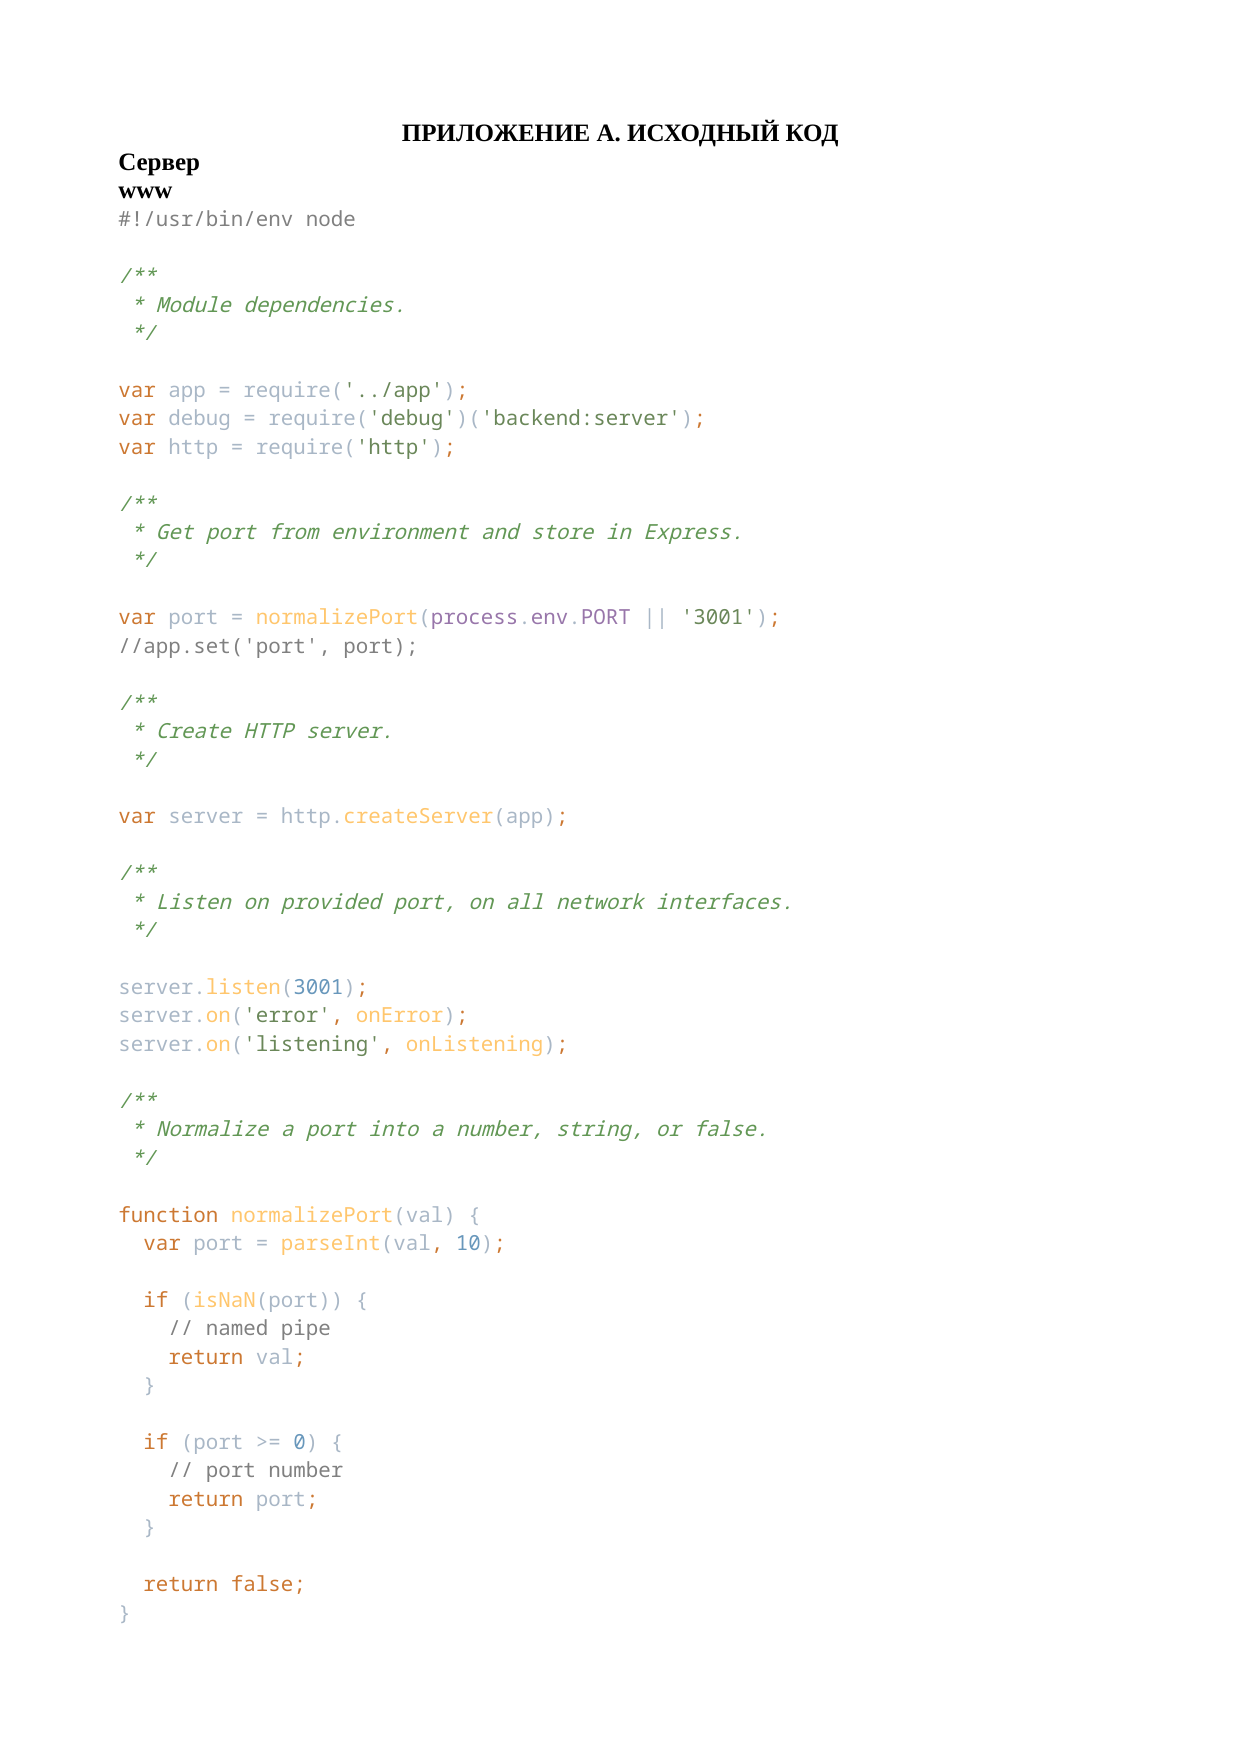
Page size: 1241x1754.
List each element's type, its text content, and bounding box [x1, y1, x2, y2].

text ПРИЛОЖЕНИЕ А. ИСХОДНЫЙ КОД [118, 118, 1122, 147]
text #!/usr/bin/env node /** * Module dependencies. */ var app = require('../app'); var debug = require('debug')('backend:server'); var http = require('http'); /** * Get port from environment and store in Express. */ var port = normalizePort(process.env.PORT || '3001'); //app.set('port', port); /** * Create HTTP server. */ var server = http.createServer(app); /** * Listen on provided port, on all network interfaces. */ server.listen(3001); server.on('error', onError); server.on('listening', onListening); /** * Normalize a port into a number, string, or false. */ function normalizePort(val) { var port = parseInt(val, 10); if (isNaN(port)) { // named pipe return val; } if (port >= 0) { // port number return port; } return false; } [118, 204, 1122, 1626]
text Сервер [118, 147, 1122, 176]
text www [118, 176, 1122, 204]
